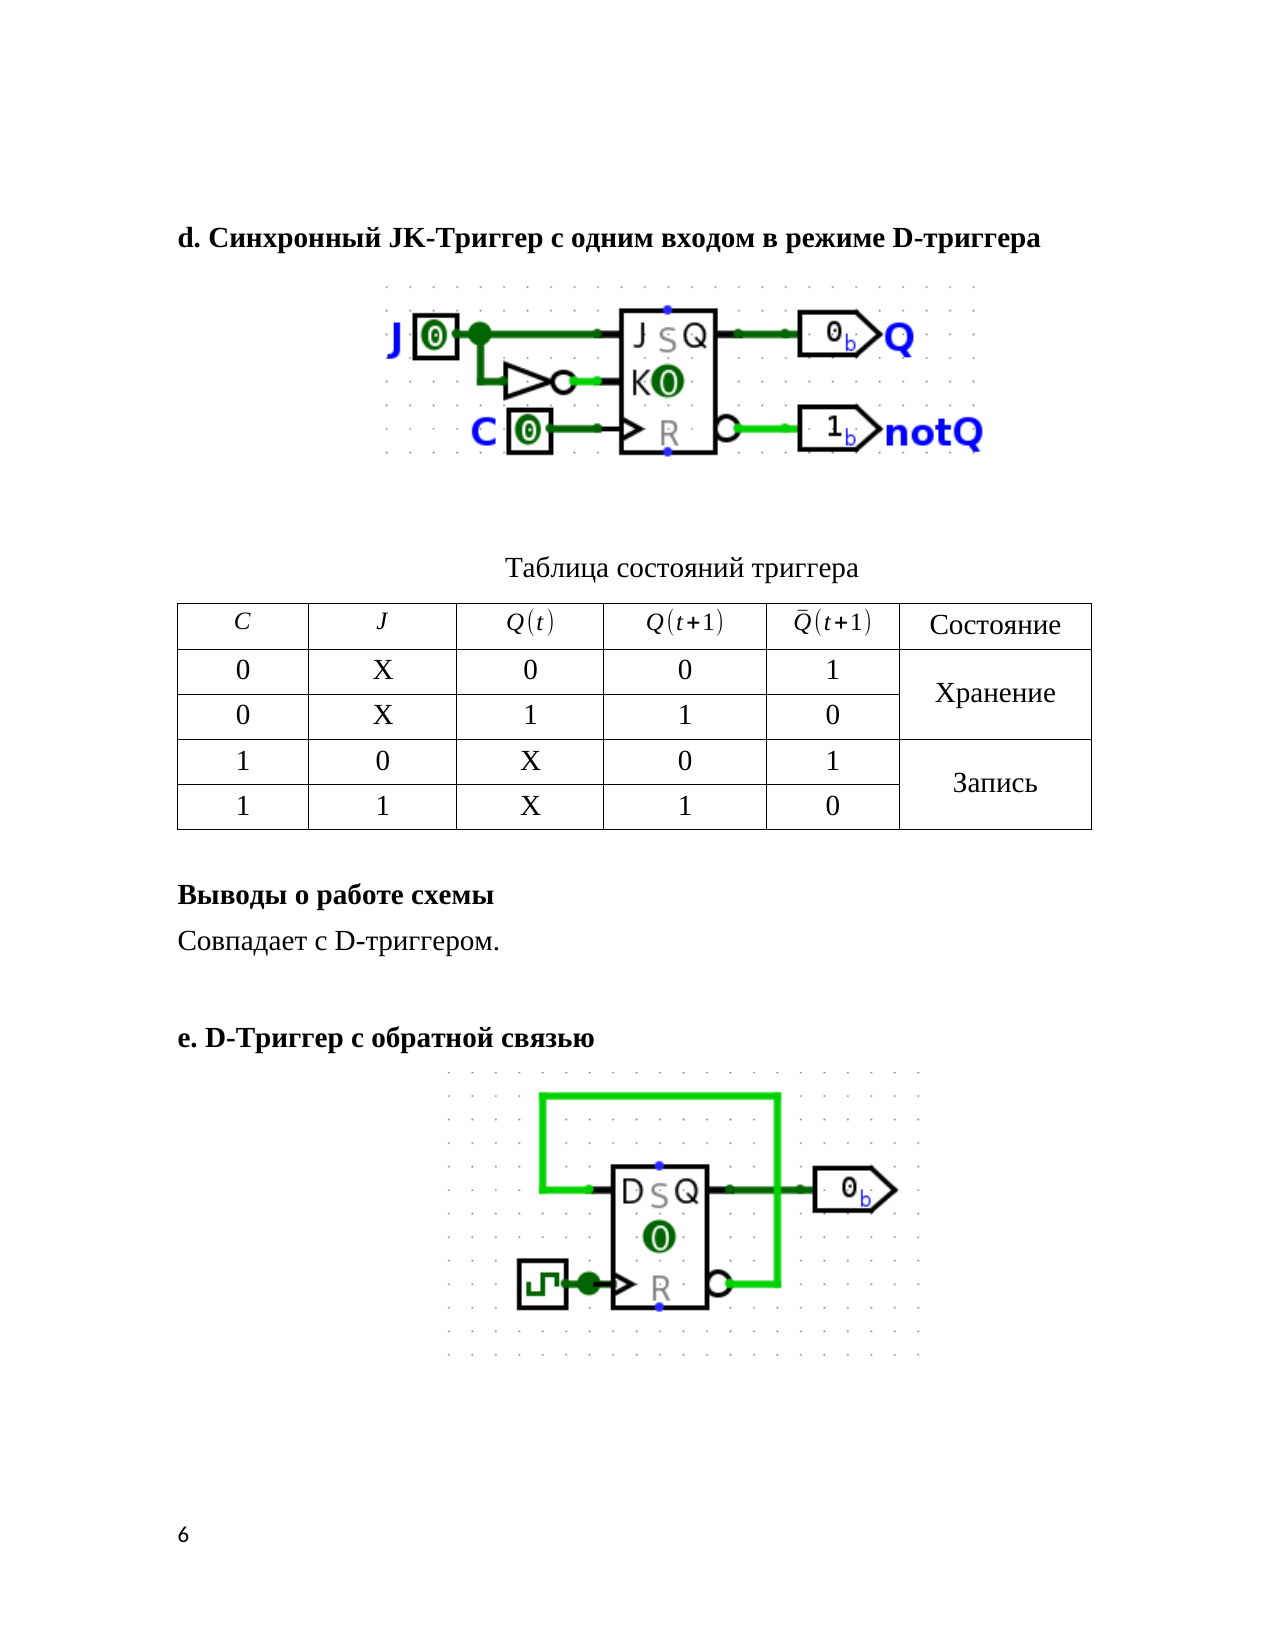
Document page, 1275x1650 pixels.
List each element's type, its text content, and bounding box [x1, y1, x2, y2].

table_cell 0 [309, 740, 456, 784]
table_header Состояние [900, 604, 1091, 648]
table_cell 1 [604, 785, 766, 829]
table_cell 0 [604, 740, 766, 784]
table_cell 1 [767, 740, 899, 784]
table_cell 0 [604, 650, 766, 693]
text Таблица состояний триггера [177, 551, 1186, 584]
table_header [457, 604, 603, 648]
table_cell 0 [767, 695, 899, 739]
table_cell 1 [178, 740, 308, 784]
table_cell 0 [767, 785, 899, 829]
table_cell 1 [767, 650, 899, 693]
picture [439, 1072, 924, 1370]
table_header [604, 604, 766, 648]
picture [369, 285, 995, 471]
table_cell 1 [457, 695, 603, 739]
table_cell X [457, 740, 603, 784]
table_cell 1 [309, 785, 456, 829]
table_header [178, 604, 308, 648]
table_cell 0 [457, 650, 603, 693]
table_cell 1 [604, 695, 766, 739]
text Выводы о работе схемы [177, 877, 1186, 910]
text Совпадает с D-триггером. [177, 923, 1186, 956]
table_cell Запись [900, 740, 1091, 829]
text d. Синхронный JK-Триггер с одним входом в режиме D-триггера [177, 220, 1186, 253]
table_cell Хранение [900, 650, 1091, 739]
table_cell X [457, 785, 603, 829]
table_header [309, 604, 456, 648]
table_cell X [309, 650, 456, 693]
text e. D-Триггер с обратной связью [177, 1020, 1186, 1053]
table_cell 0 [178, 695, 308, 739]
table_cell X [309, 695, 456, 739]
table_cell 1 [178, 785, 308, 829]
table_cell 0 [178, 650, 308, 693]
table_header [767, 604, 899, 648]
